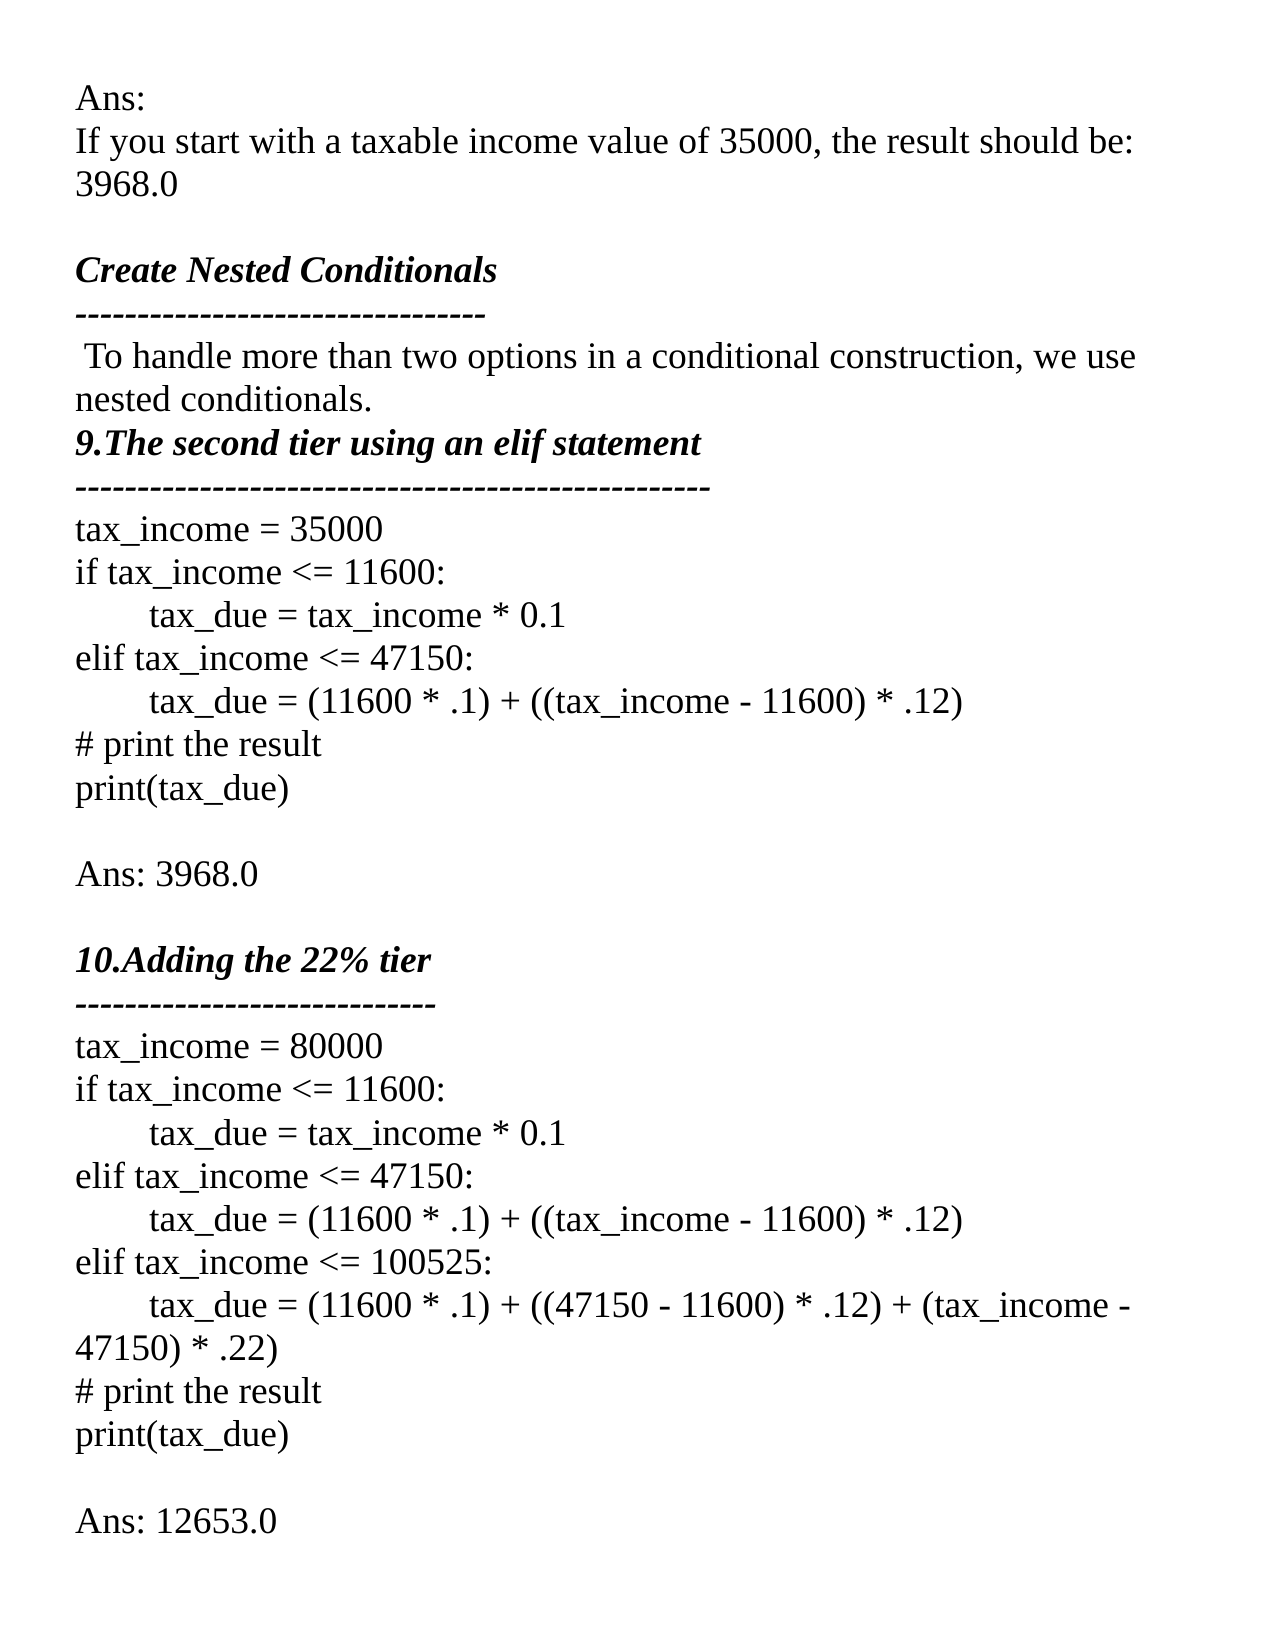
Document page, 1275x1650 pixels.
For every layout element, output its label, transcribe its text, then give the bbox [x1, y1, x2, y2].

text Ans: 12653.0 [75, 1498, 1200, 1541]
text tax_due = tax_income * 0.1 [75, 1110, 1200, 1153]
text elif tax_income <= 47150: [75, 636, 1200, 679]
text Ans: 3968.0 [75, 851, 1200, 894]
text ----------------------------- [75, 981, 1200, 1024]
text tax_due = (11600 * .1) + ((tax_income - 11600) * .12) [75, 679, 1200, 722]
text print(tax_due) [75, 765, 1200, 808]
text tax_due = (11600 * .1) + ((tax_income - 11600) * .12) [75, 1196, 1200, 1239]
text tax_due = (11600 * .1) + ((47150 - 11600) * .12) + (tax_income - 47150) * .22) [75, 1282, 1200, 1369]
text elif tax_income <= 47150: [75, 1153, 1200, 1196]
text To handle more than two options in a conditional construction, we use nested conditionals. [75, 334, 1200, 420]
text --------------------------------- [75, 291, 1200, 334]
text elif tax_income <= 100525: [75, 1239, 1200, 1282]
text tax_income = 35000 [75, 506, 1200, 549]
text If you start with a taxable income value of 35000, the result should be: 3968.0 [75, 118, 1200, 204]
text tax_income = 80000 [75, 1024, 1200, 1067]
text --------------------------------------------------- [75, 463, 1200, 506]
text if tax_income <= 11600: [75, 1067, 1200, 1110]
text # print the result [75, 722, 1200, 765]
text print(tax_due) [75, 1412, 1200, 1455]
text tax_due = tax_income * 0.1 [75, 592, 1200, 636]
text # print the result [75, 1369, 1200, 1412]
text if tax_income <= 11600: [75, 549, 1200, 592]
text Ans: [75, 75, 1200, 118]
text 9.The second tier using an elif statement [75, 420, 1200, 463]
text Create Nested Conditionals [75, 247, 1200, 291]
text 10.Adding the 22% tier [75, 937, 1200, 981]
